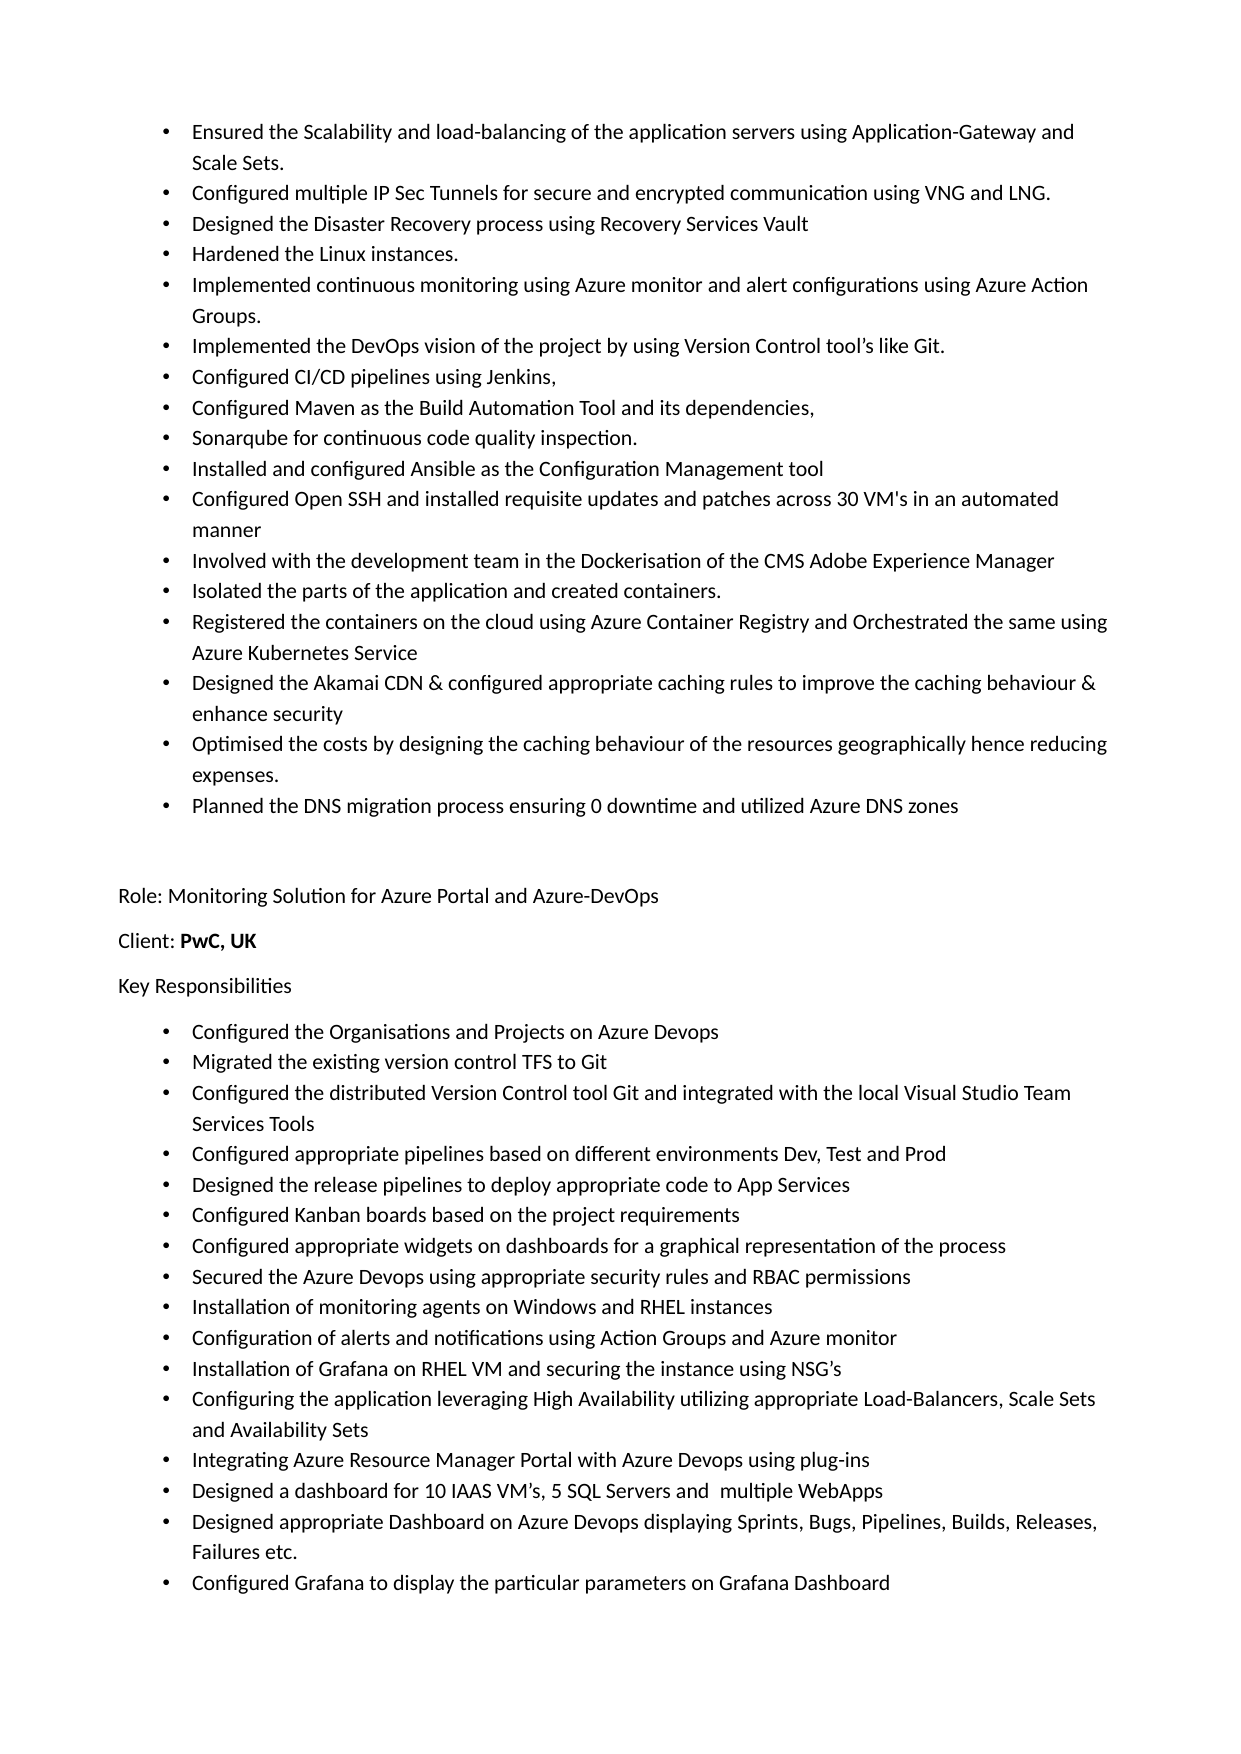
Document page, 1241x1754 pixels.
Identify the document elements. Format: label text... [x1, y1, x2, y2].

list Configured Open SSH and installed requisite updates and patches across 30 VM's in an automated manner [162, 486, 1122, 543]
list Configured the distributed Version Control tool Git and integrated with the local Visual Studio Team Services Tools [162, 1079, 1122, 1136]
list Configured CI/CD pipelines using Jenkins, [162, 363, 1122, 390]
list Implemented the DevOps vision of the project by using Version Control tool’s like Git. [162, 332, 1122, 359]
list Hardened the Linux instances. [162, 241, 1122, 267]
list Designed a dashboard for 10 IAAS VM’s, 5 SQL Servers and multiple WebApps [162, 1477, 1122, 1504]
list Installation of monitoring agents on Windows and RHEL instances [162, 1293, 1122, 1320]
list Configuring the application leveraging High Availability utilizing appropriate Load-Balancers, Scale Sets and Availability Sets [162, 1385, 1122, 1443]
list Designed the Disaster Recovery process using Recovery Services Vault [162, 210, 1122, 237]
list Registered the containers on the cloud using Azure Container Registry and Orchestrated the same using Azure Kubernetes Service [162, 608, 1122, 665]
text Client: PwC, UK [118, 927, 1122, 954]
list Secured the Azure Devops using appropriate security rules and RBAC permissions [162, 1263, 1122, 1289]
list Implemented continuous monitoring using Azure monitor and alert configurations using Azure Action Groups. [162, 271, 1122, 328]
list Installed and configured Ansible as the Configuration Management tool [162, 455, 1122, 482]
list Configured appropriate widgets on dashboards for a graphical representation of the process [162, 1232, 1122, 1259]
list Involved with the development team in the Dockerisation of the CMS Adobe Experience Manager [162, 547, 1122, 573]
list Configured Grafana to display the particular parameters on Grafana Dashboard [162, 1569, 1122, 1596]
text Role: Monitoring Solution for Azure Portal and Azure-DevOps [118, 882, 1122, 909]
list Migrated the existing version control TFS to Git [162, 1048, 1122, 1075]
list Sonarqube for continuous code quality inspection. [162, 424, 1122, 451]
list Designed the release pipelines to deploy appropriate code to App Services [162, 1171, 1122, 1198]
list Configured appropriate pipelines based on different environments Dev, Test and Prod [162, 1140, 1122, 1167]
list Designed appropriate Dashboard on Azure Devops displaying Sprints, Bugs, Pipelines, Builds, Releases, Failures etc. [162, 1508, 1122, 1565]
list Ensured the Scalability and load-balancing of the application servers using Application-Gateway and Scale Sets. [162, 118, 1122, 175]
list Configured Maven as the Build Automation Tool and its dependencies, [162, 394, 1122, 420]
list Designed the Akamai CDN & configured appropriate caching rules to improve the caching behaviour & enhance security [162, 669, 1122, 727]
list Optimised the costs by designing the caching behaviour of the resources geographically hence reducing expenses. [162, 731, 1122, 788]
text Key Responsibilities [118, 973, 1122, 999]
list Integrating Azure Resource Manager Portal with Azure Devops using plug-ins [162, 1447, 1122, 1473]
list Configured multiple IP Sec Tunnels for secure and encrypted communication using VNG and LNG. [162, 179, 1122, 206]
list Installation of Grafana on RHEL VM and securing the instance using NSG’s [162, 1355, 1122, 1381]
list Planned the DNS migration process ensuring 0 downtime and utilized Azure DNS zones [162, 792, 1122, 818]
list Configured Kanban boards based on the project requirements [162, 1202, 1122, 1228]
list Configuration of alerts and notifications using Action Groups and Azure monitor [162, 1324, 1122, 1351]
list Configured the Organisations and Projects on Azure Devops [162, 1018, 1122, 1044]
list Isolated the parts of the application and created containers. [162, 577, 1122, 604]
